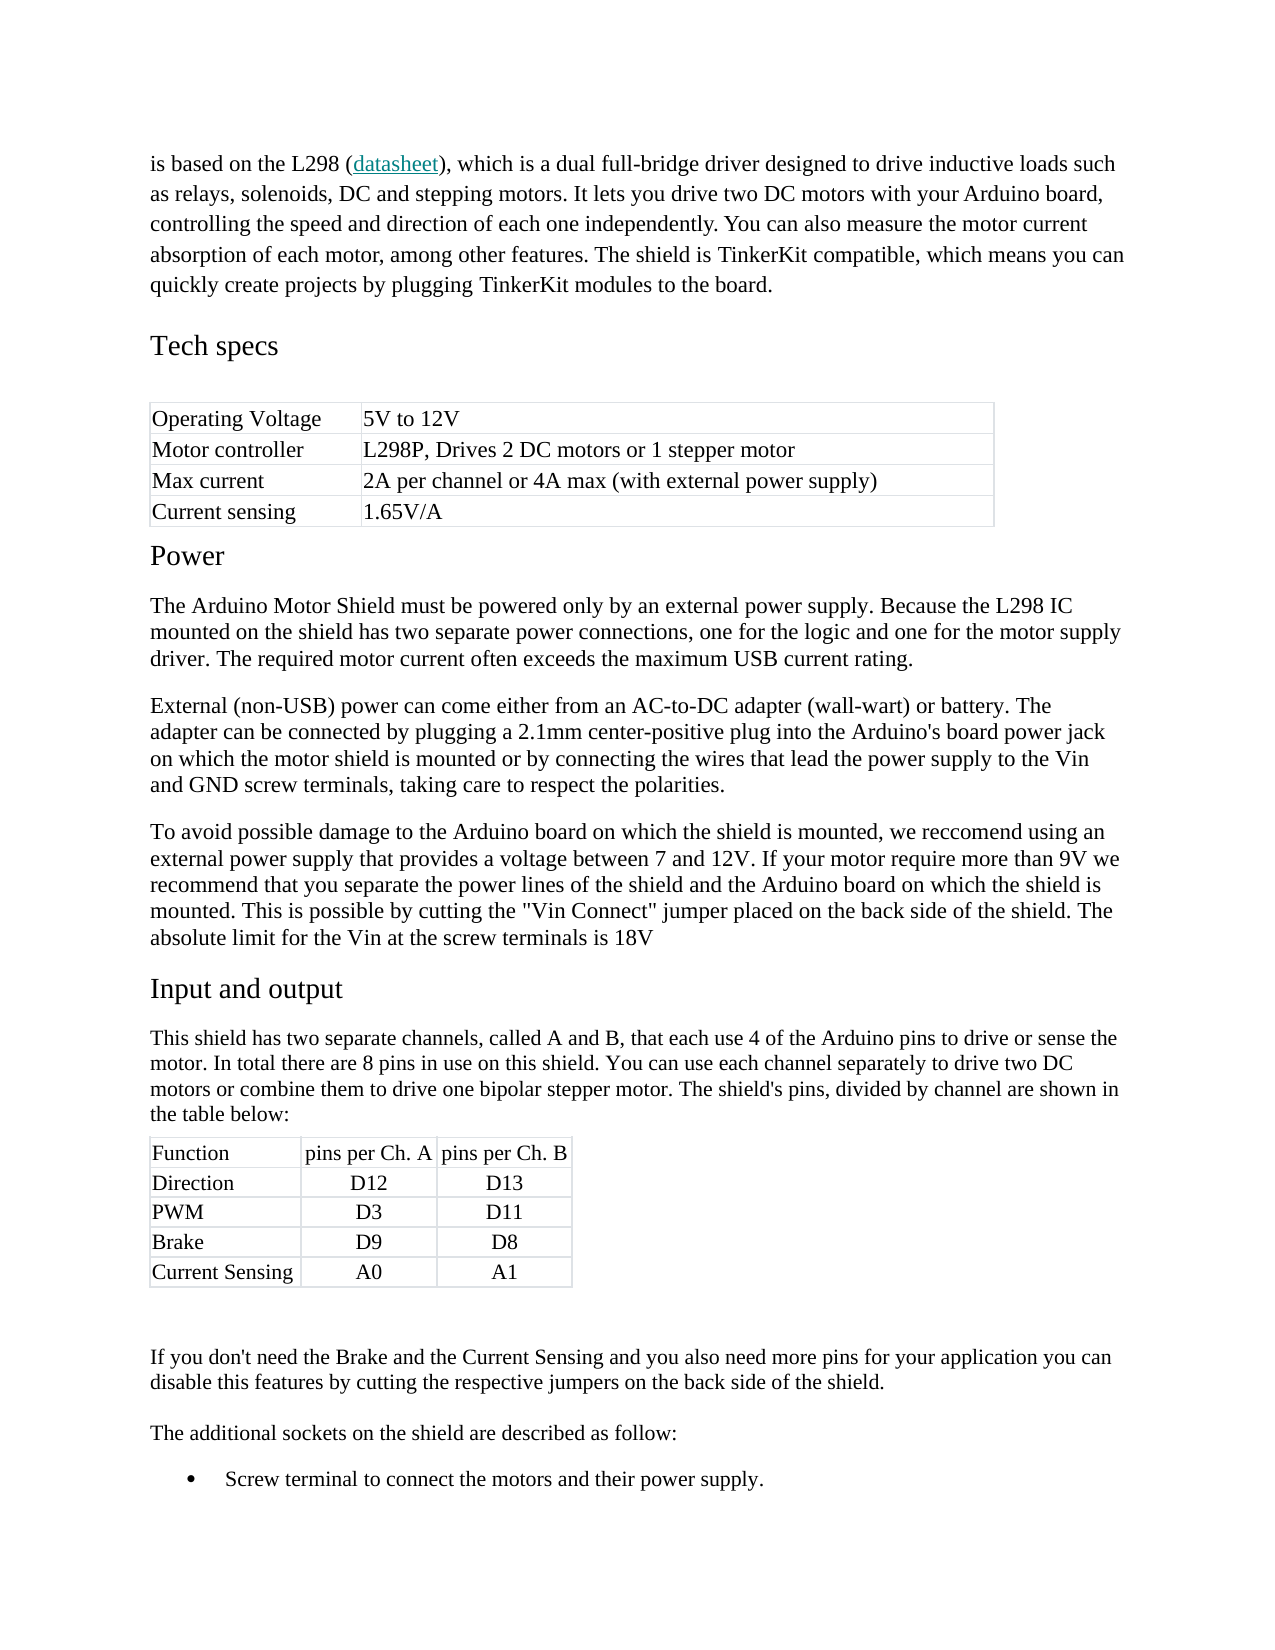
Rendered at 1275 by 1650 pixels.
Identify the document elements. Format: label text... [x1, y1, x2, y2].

table_cell Current Sensing [151, 1258, 300, 1286]
table_header pins per Ch. B [438, 1138, 571, 1166]
table_cell Motor controller [151, 434, 361, 464]
table_cell PWM [151, 1198, 300, 1226]
table_cell A1 [438, 1258, 571, 1286]
table_cell 2A per channel or 4A max (with external power supply) [362, 465, 993, 495]
table_cell Operating Voltage [151, 403, 361, 433]
table_cell 1.65V/A [362, 496, 993, 526]
table_cell D11 [438, 1198, 571, 1226]
table_cell A0 [302, 1258, 436, 1286]
text Input and output [150, 971, 1125, 1004]
table_cell D9 [302, 1228, 436, 1256]
table_cell L298P, Drives 2 DC motors or 1 stepper motor [362, 434, 993, 464]
table_cell Direction [151, 1168, 300, 1196]
table_cell D3 [302, 1198, 436, 1226]
table_header [361, 372, 994, 402]
text Power [150, 538, 1125, 571]
table_cell Current sensing [151, 496, 361, 526]
table_header pins per Ch. A [302, 1138, 436, 1166]
table_header Function [151, 1138, 300, 1166]
table_cell Brake [151, 1228, 300, 1256]
table_cell 5V to 12V [362, 403, 993, 433]
text External (non-USB) power can come either from an AC-to-DC adapter (wall-wart) or battery. The adapter can be connected by plugging a 2.1mm center-positive plug into the Arduino's board power jack on which the motor shield is mounted or by connecting the wires that lead the power supply to the Vin and GND screw terminals, taking care to respect the polarities. [150, 692, 1125, 797]
list Screw terminal to connect the motors and their power supply. [187, 1466, 1125, 1491]
subtitle Tech specs [150, 328, 1125, 362]
table_cell D8 [438, 1228, 571, 1256]
table_cell D13 [438, 1168, 571, 1196]
text The Arduino Motor Shield must be powered only by an external power supply. Because the L298 IC mounted on the shield has two separate power connections, one for the logic and one for the motor supply driver. The required motor current often exceeds the maximum USB current rating. [150, 592, 1125, 671]
text To avoid possible damage to the Arduino board on which the shield is mounted, we reccomend using an external power supply that provides a voltage between 7 and 12V. If your motor require more than 9V we recommend that you separate the power lines of the shield and the Arduino board on which the shield is mounted. This is possible by cutting the "Vin Connect" jumper placed on the back side of the shield. The absolute limit for the Vin at the screw terminals is 18V [150, 818, 1125, 950]
table_cell Max current [151, 465, 361, 495]
text is based on the L298 (datasheet), which is a dual full-bridge driver designed to drive inductive loads such as relays, solenoids, DC and stepping motors. It lets you drive two DC motors with your Arduino board, controlling the speed and direction of each one independently. You can also measure the motor current absorption of each motor, among other features. The shield is TinkerKit compatible, which means you can quickly create projects by plugging TinkerKit modules to the board. [150, 150, 1125, 297]
text If you don't need the Brake and the Current Sensing and you also need more pins for your application you can disable this features by cutting the respective jumpers on the back side of the shield. The additional sockets on the shield are described as follow: [150, 1344, 1125, 1445]
text This shield has two separate channels, called A and B, that each use 4 of the Arduino pins to drive or sense the motor. In total there are 8 pins in use on this shield. You can use each channel separately to drive two DC motors or combine them to drive one bipolar stepper motor. The shield's pins, divided by channel are shown in the table below: [150, 1025, 1125, 1126]
table_header [150, 372, 361, 402]
table_cell D12 [302, 1168, 436, 1196]
